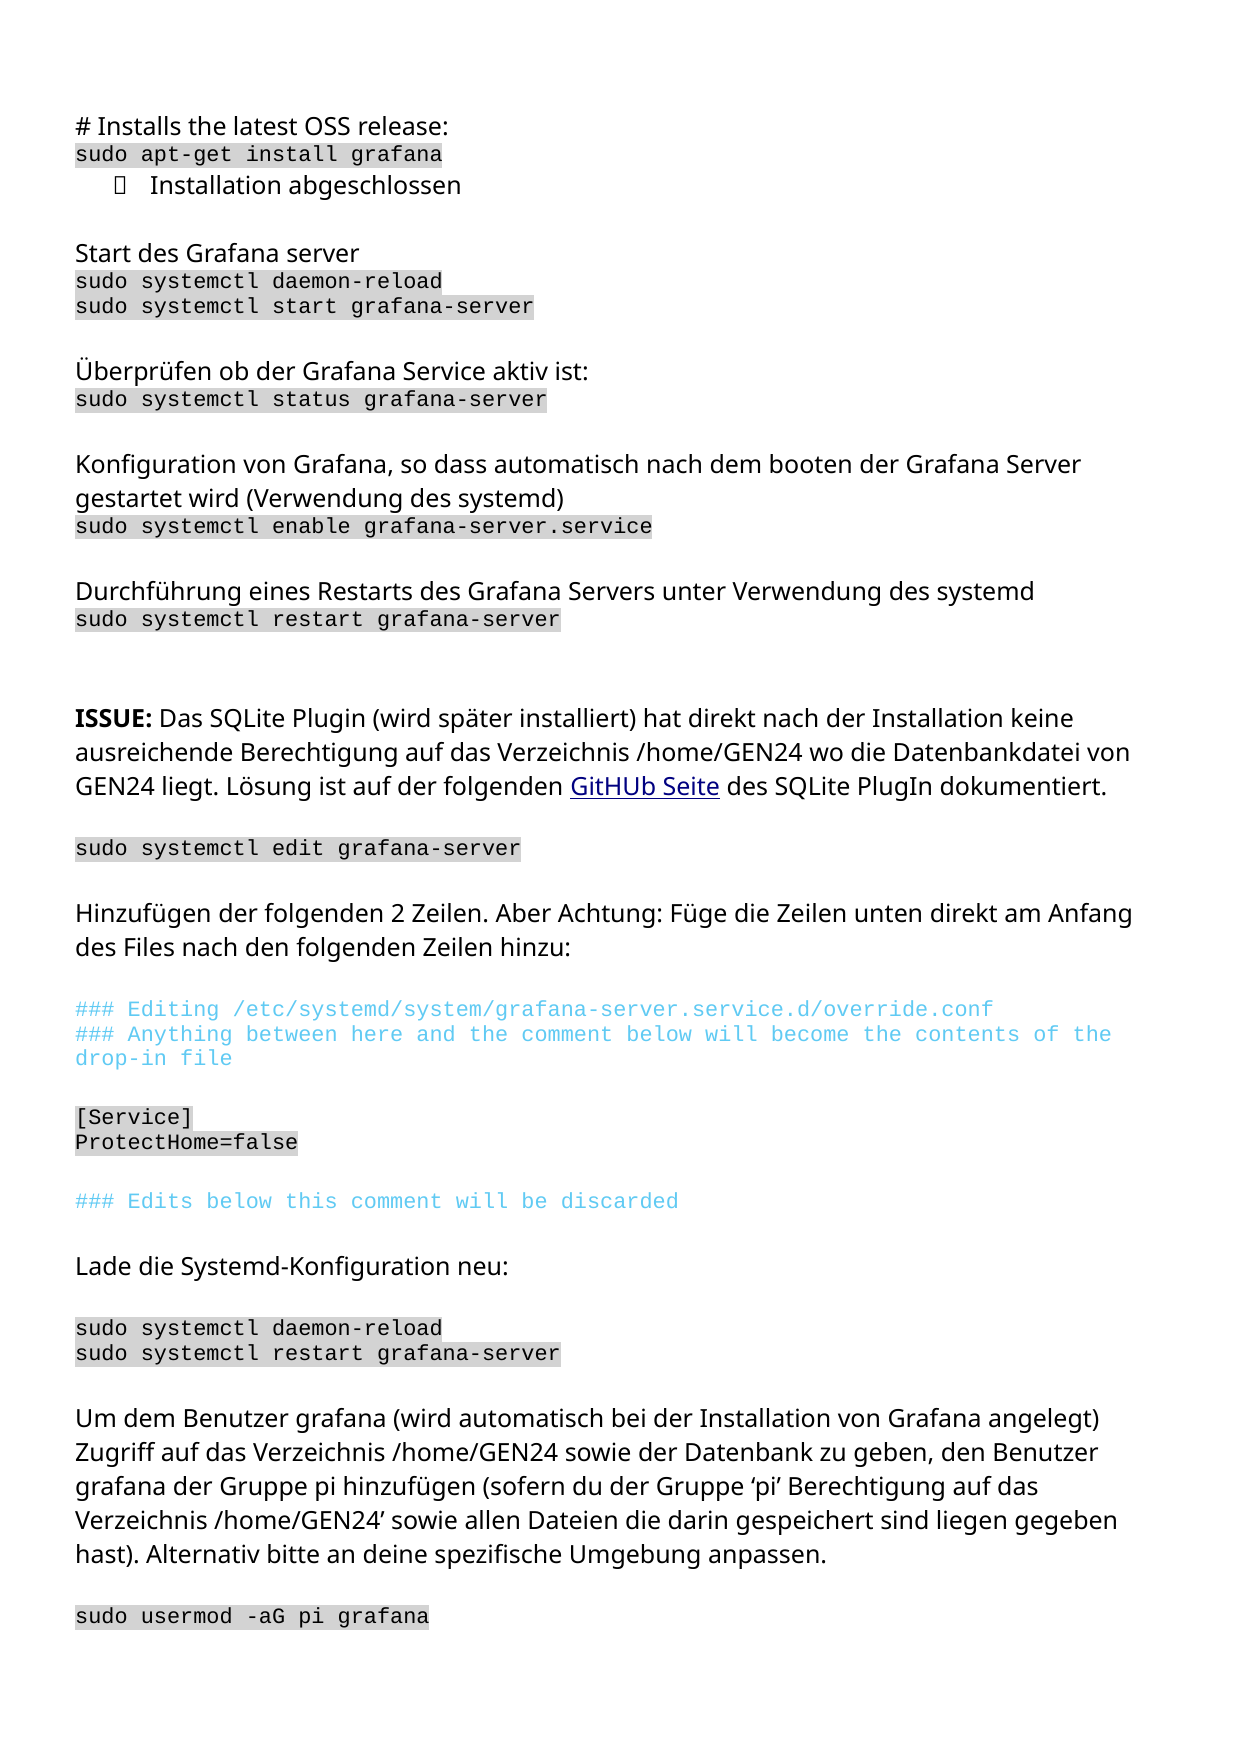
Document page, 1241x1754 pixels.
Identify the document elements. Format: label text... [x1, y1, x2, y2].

text sudo systemctl restart grafana-server [75, 608, 1165, 632]
text # Installs the latest OSS release: [75, 109, 1165, 143]
text Hinzufügen der folgenden 2 Zeilen. Aber Achtung: Füge die Zeilen unten direkt am Anfang des Files nach den folgenden Zeilen hinzu: [75, 896, 1165, 964]
text Um dem Benutzer grafana (wird automatisch bei der Installation von Grafana angelegt) Zugriff auf das Verzeichnis /home/GEN24 sowie der Datenbank zu geben, den Benutzer grafana der Gruppe pi hinzufügen (sofern du der Gruppe ‘pi’ Berechtigung auf das Verzeichnis /home/GEN24’ sowie allen Dateien die darin gespeichert sind liegen gegeben hast). Alternativ bitte an deine spezifische Umgebung anpassen. [75, 1401, 1165, 1571]
text ISSUE: Das SQLite Plugin (wird später installiert) hat direkt nach der Installation keine ausreichende Berechtigung auf das Verzeichnis /home/GEN24 wo die Datenbankdatei von GEN24 liegt. Lösung ist auf der folgenden GitHUb Seite des SQLite PlugIn dokumentiert. [75, 701, 1165, 803]
text Konfiguration von Grafana, so dass automatisch nach dem booten der Grafana Server gestartet wird (Verwendung des systemd) [75, 447, 1165, 515]
text Überprüfen ob der Grafana Service aktiv ist: [75, 354, 1165, 388]
text sudo systemctl status grafana-server [75, 388, 1165, 413]
text sudo systemctl enable grafana-server.service [75, 515, 1165, 539]
text Durchführung eines Restarts des Grafana Servers unter Verwendung des systemd [75, 574, 1165, 608]
text [Service] [75, 1106, 1165, 1131]
text sudo systemctl restart grafana-server [75, 1342, 1165, 1367]
text ### Editing /etc/systemd/system/grafana-server.service.d/override.conf [75, 998, 1165, 1023]
text sudo systemctl edit grafana-server [75, 837, 1165, 862]
text Start des Grafana server [75, 236, 1165, 270]
text ### Edits below this comment will be discarded [75, 1190, 1165, 1215]
text sudo systemctl daemon-reload [75, 1317, 1165, 1342]
text sudo systemctl start grafana-server [75, 295, 1165, 320]
text sudo systemctl daemon-reload [75, 270, 1165, 295]
text Lade die Systemd-Konfiguration neu: [75, 1249, 1165, 1283]
text sudo usermod -aG pi grafana [75, 1605, 1165, 1630]
text ProtectHome=false [75, 1131, 1165, 1156]
text ### Anything between here and the comment below will become the contents of the drop-in file [75, 1023, 1165, 1072]
list Installation abgeschlossen [112, 168, 1165, 202]
text sudo apt-get install grafana [75, 143, 1165, 168]
